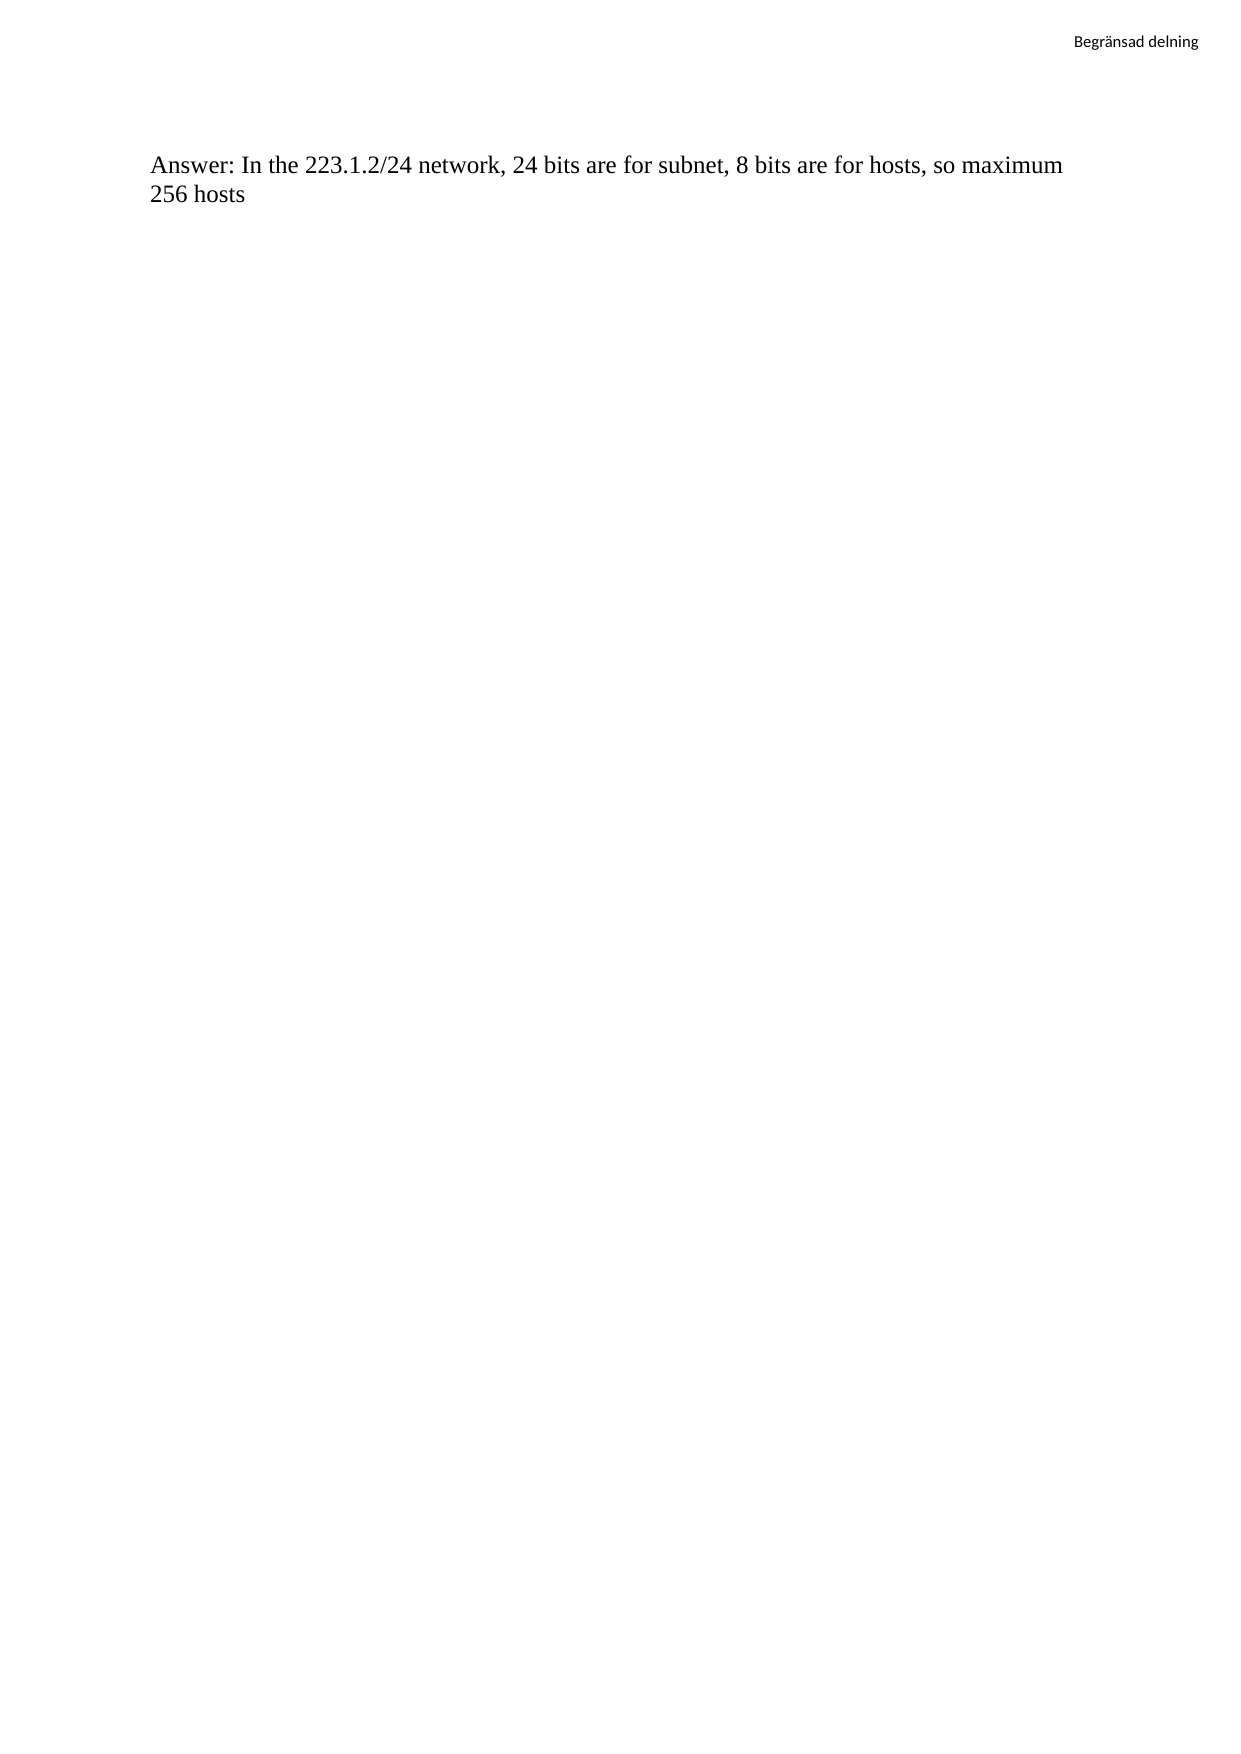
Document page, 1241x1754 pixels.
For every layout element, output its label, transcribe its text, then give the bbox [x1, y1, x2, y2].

text Answer: In the 223.1.2/24 network, 24 bits are for subnet, 8 bits are for hosts, so maximum 256 hosts [150, 150, 1090, 207]
